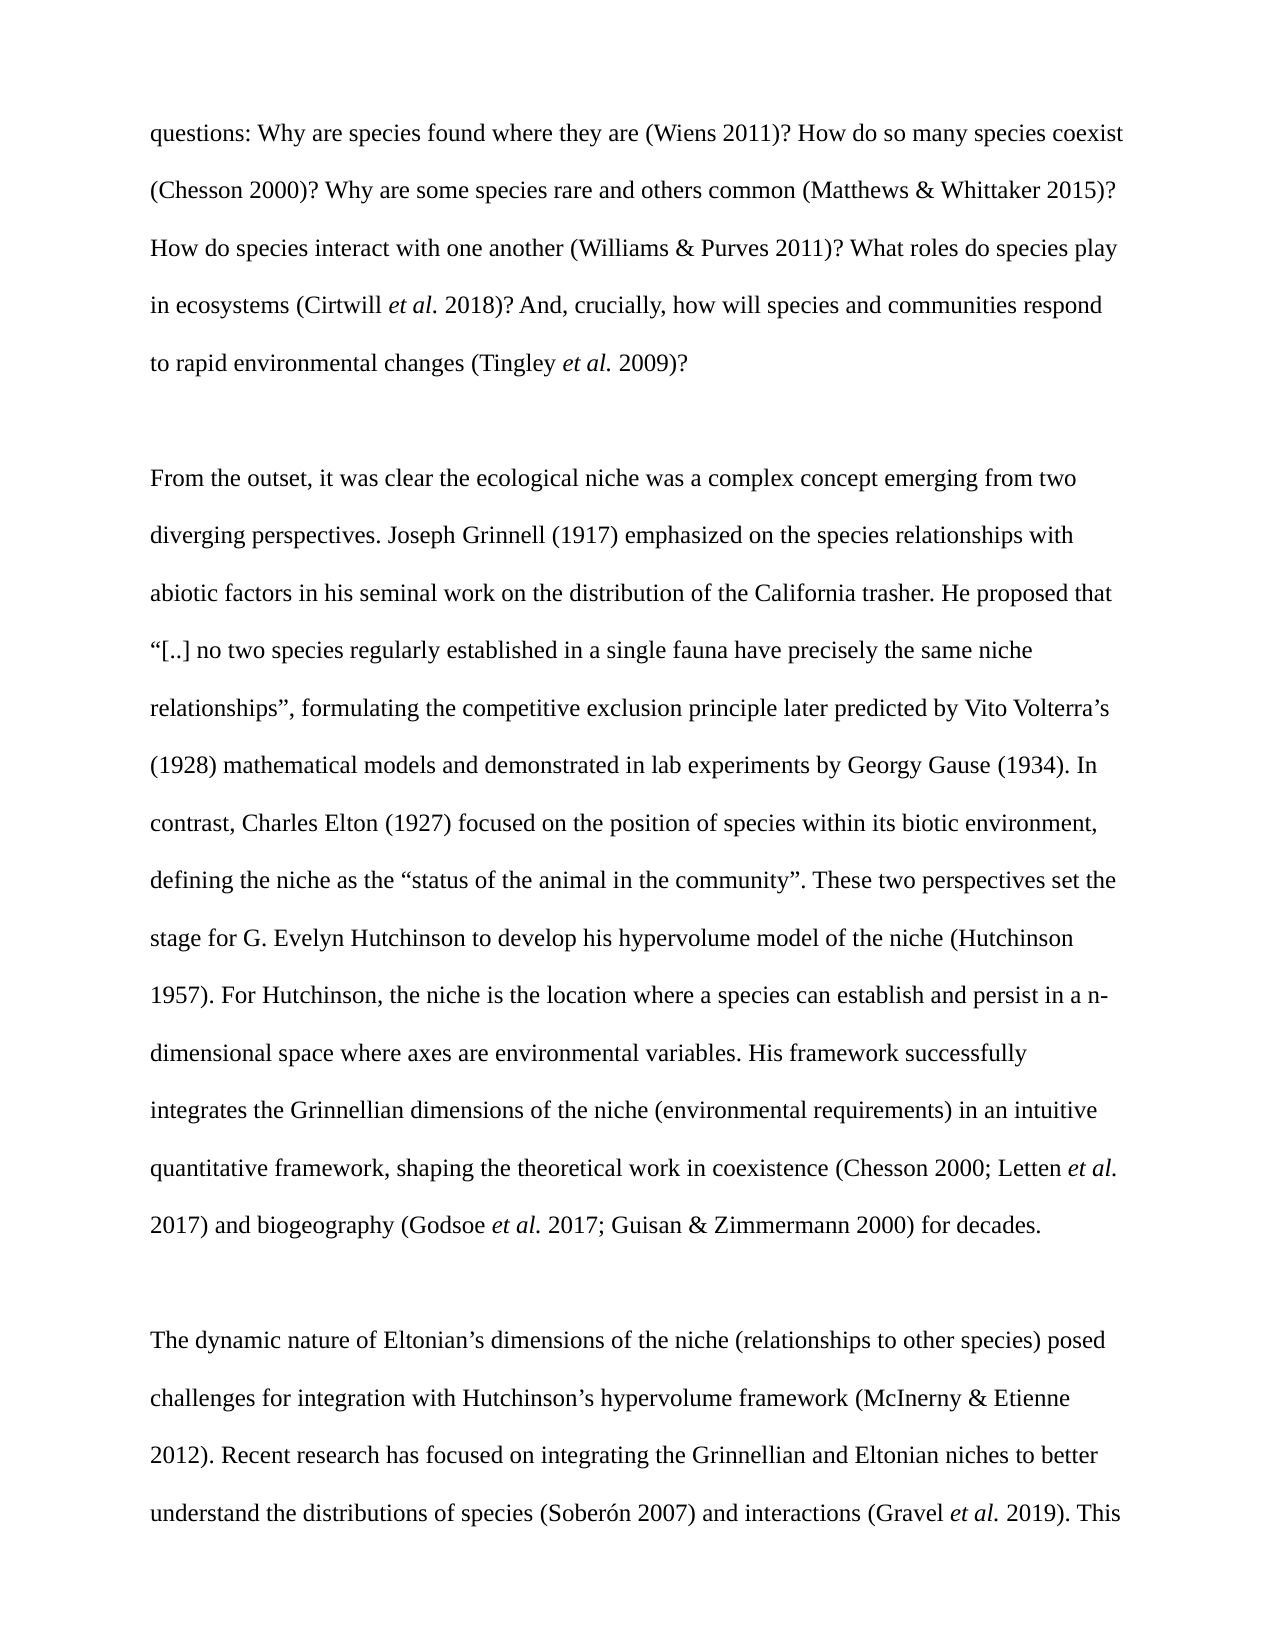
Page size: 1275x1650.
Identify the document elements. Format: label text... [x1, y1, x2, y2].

text questions: Why are species found where they are (Wiens 2011)? How do so many species coexist (Chesson 2000)? Why are some species rare and others common (Matthews & Whittaker 2015)? How do species interact with one another (Williams & Purves 2011)? What roles do species play in ecosystems (Cirtwill et al. 2018)? And, crucially, how will species and communities respond to rapid environmental changes (Tingley et al. 2009)? [150, 118, 1125, 377]
text From the outset, it was clear the ecological niche was a complex concept emerging from two diverging perspectives. Joseph Grinnell (1917) emphasized on the species relationships with abiotic factors in his seminal work on the distribution of the California trasher. He proposed that “[..] no two species regularly established in a single fauna have precisely the same niche relationships”, formulating the competitive exclusion principle later predicted by Vito Volterra’s (1928) mathematical models and demonstrated in lab experiments by Georgy Gause (1934). In contrast, Charles Elton (1927) focused on the position of species within its biotic environment, defining the niche as the “status of the animal in the community”. These two perspectives set the stage for G. Evelyn Hutchinson to develop his hypervolume model of the niche (Hutchinson 1957). For Hutchinson, the niche is the location where a species can establish and persist in a n-dimensional space where axes are environmental variables. His framework successfully integrates the Grinnellian dimensions of the niche (environmental requirements) in an intuitive quantitative framework, shaping the theoretical work in coexistence (Chesson 2000; Letten et al. 2017) and biogeography (Godsoe et al. 2017; Guisan & Zimmermann 2000) for decades. [150, 463, 1125, 1239]
text The dynamic nature of Eltonian’s dimensions of the niche (relationships to other species) posed challenges for integration with Hutchinson’s hypervolume framework (McInerny & Etienne 2012). Recent research has focused on integrating the Grinnellian and Eltonian niches to better understand the distributions of species (Soberón 2007) and interactions (Gravel et al. 2019). This [150, 1326, 1125, 1527]
